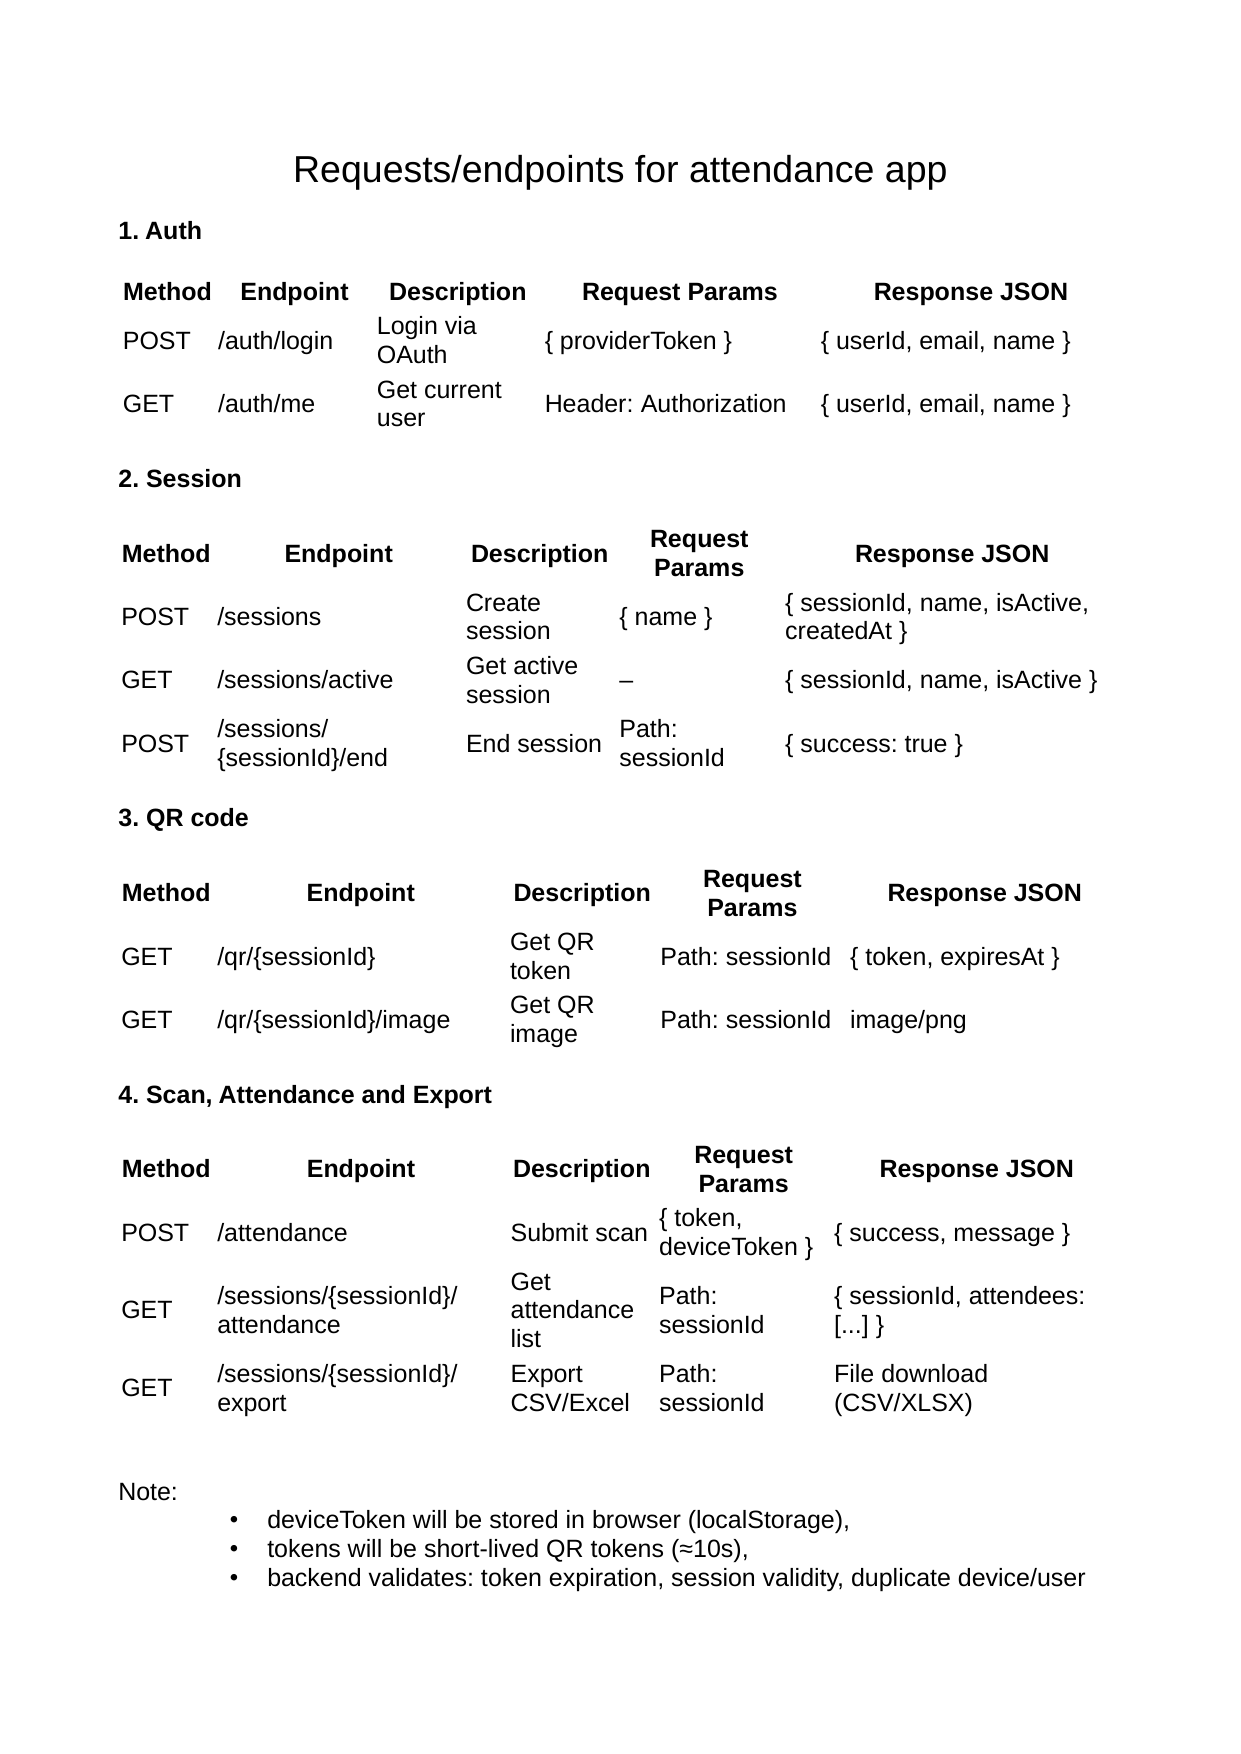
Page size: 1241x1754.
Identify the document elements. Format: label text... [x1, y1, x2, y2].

table_cell – [616, 648, 782, 711]
text 3. QR code [118, 803, 1122, 832]
table_cell /auth/me [215, 372, 374, 435]
table_cell File download (CSV/XLSX) [831, 1356, 1122, 1419]
table_cell Submit scan [508, 1201, 656, 1264]
table_cell /sessions/active [214, 648, 463, 711]
table_cell { sessionId, name, isActive, createdAt } [782, 585, 1122, 648]
table_cell /sessions [214, 585, 463, 648]
table_cell Get QR token [507, 924, 657, 988]
table_cell /qr/{sessionId}/image [214, 988, 507, 1051]
table_cell Path: sessionId [616, 711, 782, 775]
text 4. Scan, Attendance and Export [118, 1080, 1122, 1108]
table_cell Path: sessionId [656, 1264, 831, 1356]
table_cell Get current user [374, 372, 542, 435]
table_cell /qr/{sessionId} [214, 924, 507, 988]
table_header Endpoint [214, 861, 507, 924]
table_header Method [120, 274, 215, 308]
table_header Method [118, 861, 214, 924]
table_cell GET [118, 648, 214, 711]
table_cell /auth/login [215, 309, 374, 372]
table_cell Path: sessionId [657, 924, 847, 988]
table_cell { token, deviceToken } [656, 1201, 831, 1264]
table_header Request Params [656, 1137, 831, 1201]
list backend validates: token expiration, session validity, duplicate device/user [229, 1563, 1122, 1592]
table_cell Get attendance list [508, 1264, 656, 1356]
table_header Response JSON [847, 861, 1122, 924]
table_cell { token, expiresAt } [847, 924, 1122, 988]
table_header Response JSON [831, 1137, 1122, 1201]
table_cell { success: true } [782, 711, 1122, 775]
table_cell End session [463, 711, 616, 775]
text 2. Session [118, 464, 1122, 493]
text Note: [118, 1477, 1122, 1506]
text 1. Auth [118, 216, 1122, 245]
table_cell Get QR image [507, 988, 657, 1051]
table_cell Login via OAuth [374, 309, 542, 372]
table_cell { sessionId, name, isActive } [782, 648, 1122, 711]
table_cell GET [118, 1264, 214, 1356]
table_cell image/png [847, 988, 1122, 1051]
table_cell POST [118, 1201, 214, 1264]
table_cell /sessions/{sessionId}/export [214, 1356, 507, 1419]
table_header Request Params [616, 521, 782, 585]
table_header Method [118, 521, 214, 585]
table_header Description [463, 521, 616, 585]
table_cell GET [118, 988, 214, 1051]
table_header Endpoint [215, 274, 374, 308]
table_cell POST [118, 585, 214, 648]
table_cell Path: sessionId [656, 1356, 831, 1419]
table_cell /attendance [214, 1201, 507, 1264]
table_cell { providerToken } [542, 309, 818, 372]
table_header Request Params [657, 861, 847, 924]
table_cell GET [118, 1356, 214, 1419]
table_cell /sessions/{sessionId}/attendance [214, 1264, 507, 1356]
table_cell { sessionId, attendees: [...] } [831, 1264, 1122, 1356]
table_cell /sessions/{sessionId}/end [214, 711, 463, 775]
list deviceToken will be stored in browser (localStorage), [229, 1506, 1122, 1534]
table_cell POST [120, 309, 215, 372]
table_cell POST [118, 711, 214, 775]
table_header Description [374, 274, 542, 308]
table_header Endpoint [214, 1137, 507, 1201]
table_cell Create session [463, 585, 616, 648]
table_header Endpoint [214, 521, 463, 585]
table_header Description [507, 861, 657, 924]
table_header Description [508, 1137, 656, 1201]
table_cell { success, message } [831, 1201, 1122, 1264]
table_cell Path: sessionId [657, 988, 847, 1051]
table_header Method [118, 1137, 214, 1201]
table_cell Export CSV/Excel [508, 1356, 656, 1419]
table_header Request Params [542, 274, 818, 308]
table_cell GET [120, 372, 215, 435]
table_header Response JSON [818, 274, 1124, 308]
table_cell GET [118, 924, 214, 988]
table_cell Header: Authorization [542, 372, 818, 435]
text Requests/endpoints for attendance app [118, 147, 1122, 190]
table_cell Get active session [463, 648, 616, 711]
table_cell { userId, email, name } [818, 372, 1124, 435]
list tokens will be short-lived QR tokens (≈10s), [229, 1534, 1122, 1563]
table_cell { userId, email, name } [818, 309, 1124, 372]
table_header Response JSON [782, 521, 1122, 585]
table_cell { name } [616, 585, 782, 648]
